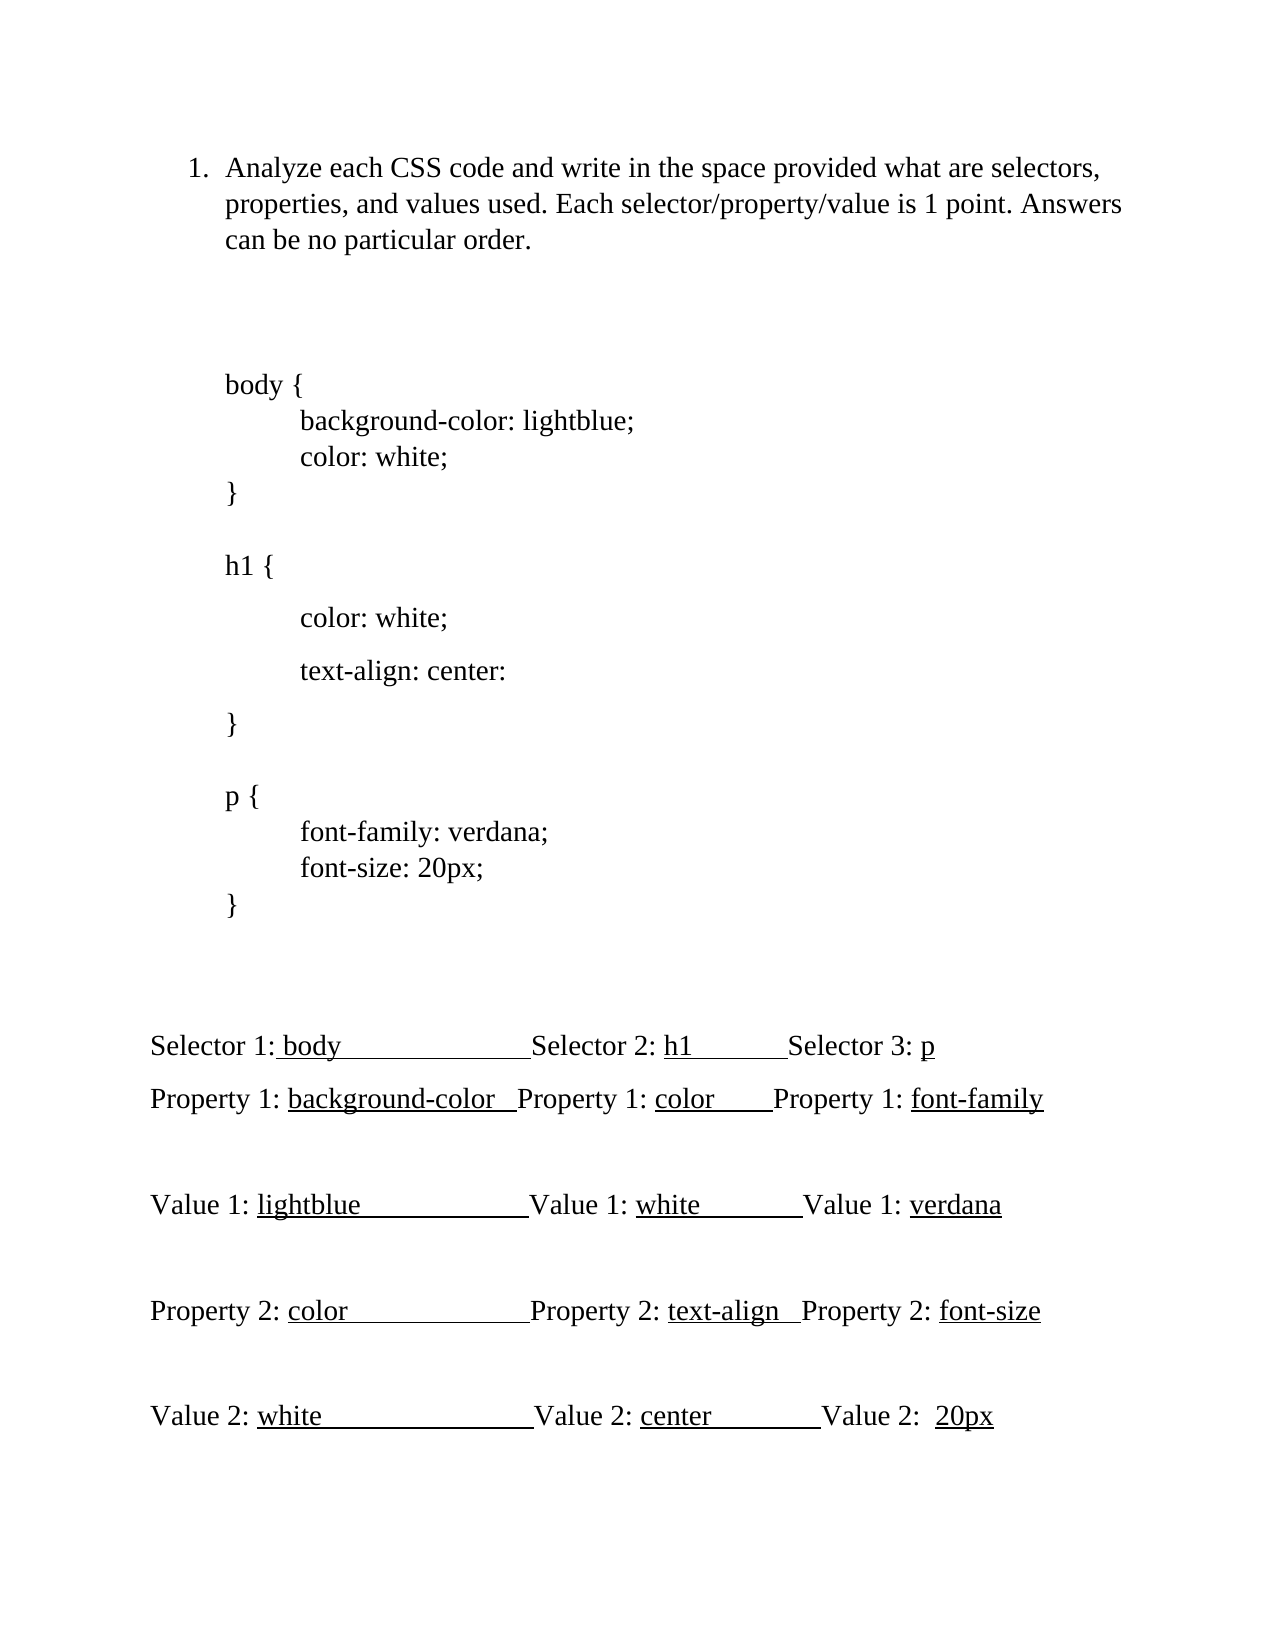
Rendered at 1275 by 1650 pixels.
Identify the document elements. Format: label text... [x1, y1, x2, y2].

text color: white; [225, 439, 1125, 473]
text p { [225, 778, 1125, 812]
text } [225, 475, 1125, 509]
text h1 { [225, 548, 1125, 581]
text color: white; [150, 600, 1125, 634]
text Value 2: white Value 2: center Value 2: 20px [150, 1398, 1125, 1432]
text body { [225, 367, 1125, 400]
list Analyze each CSS code and write in the space provided what are selectors, properties, and values used. Each selector/property/value is 1 point. Answers can be no particular order. [187, 150, 1125, 256]
text Property 2: color Property 2: text-align Property 2: font-size [150, 1293, 1125, 1326]
text Property 1: background-color Property 1: color Property 1: font-family [150, 1081, 1125, 1115]
text text-align: center: [150, 653, 1125, 687]
text font-family: verdana; [225, 814, 1125, 848]
text } [225, 887, 1125, 920]
text } [225, 706, 1125, 739]
text Value 1: lightblue Value 1: white Value 1: verdana [150, 1187, 1125, 1221]
text background-color: lightblue; [225, 403, 1125, 437]
text Selector 1: body Selector 2: h1 Selector 3: p [150, 1028, 1125, 1062]
text font-size: 20px; [225, 851, 1125, 884]
